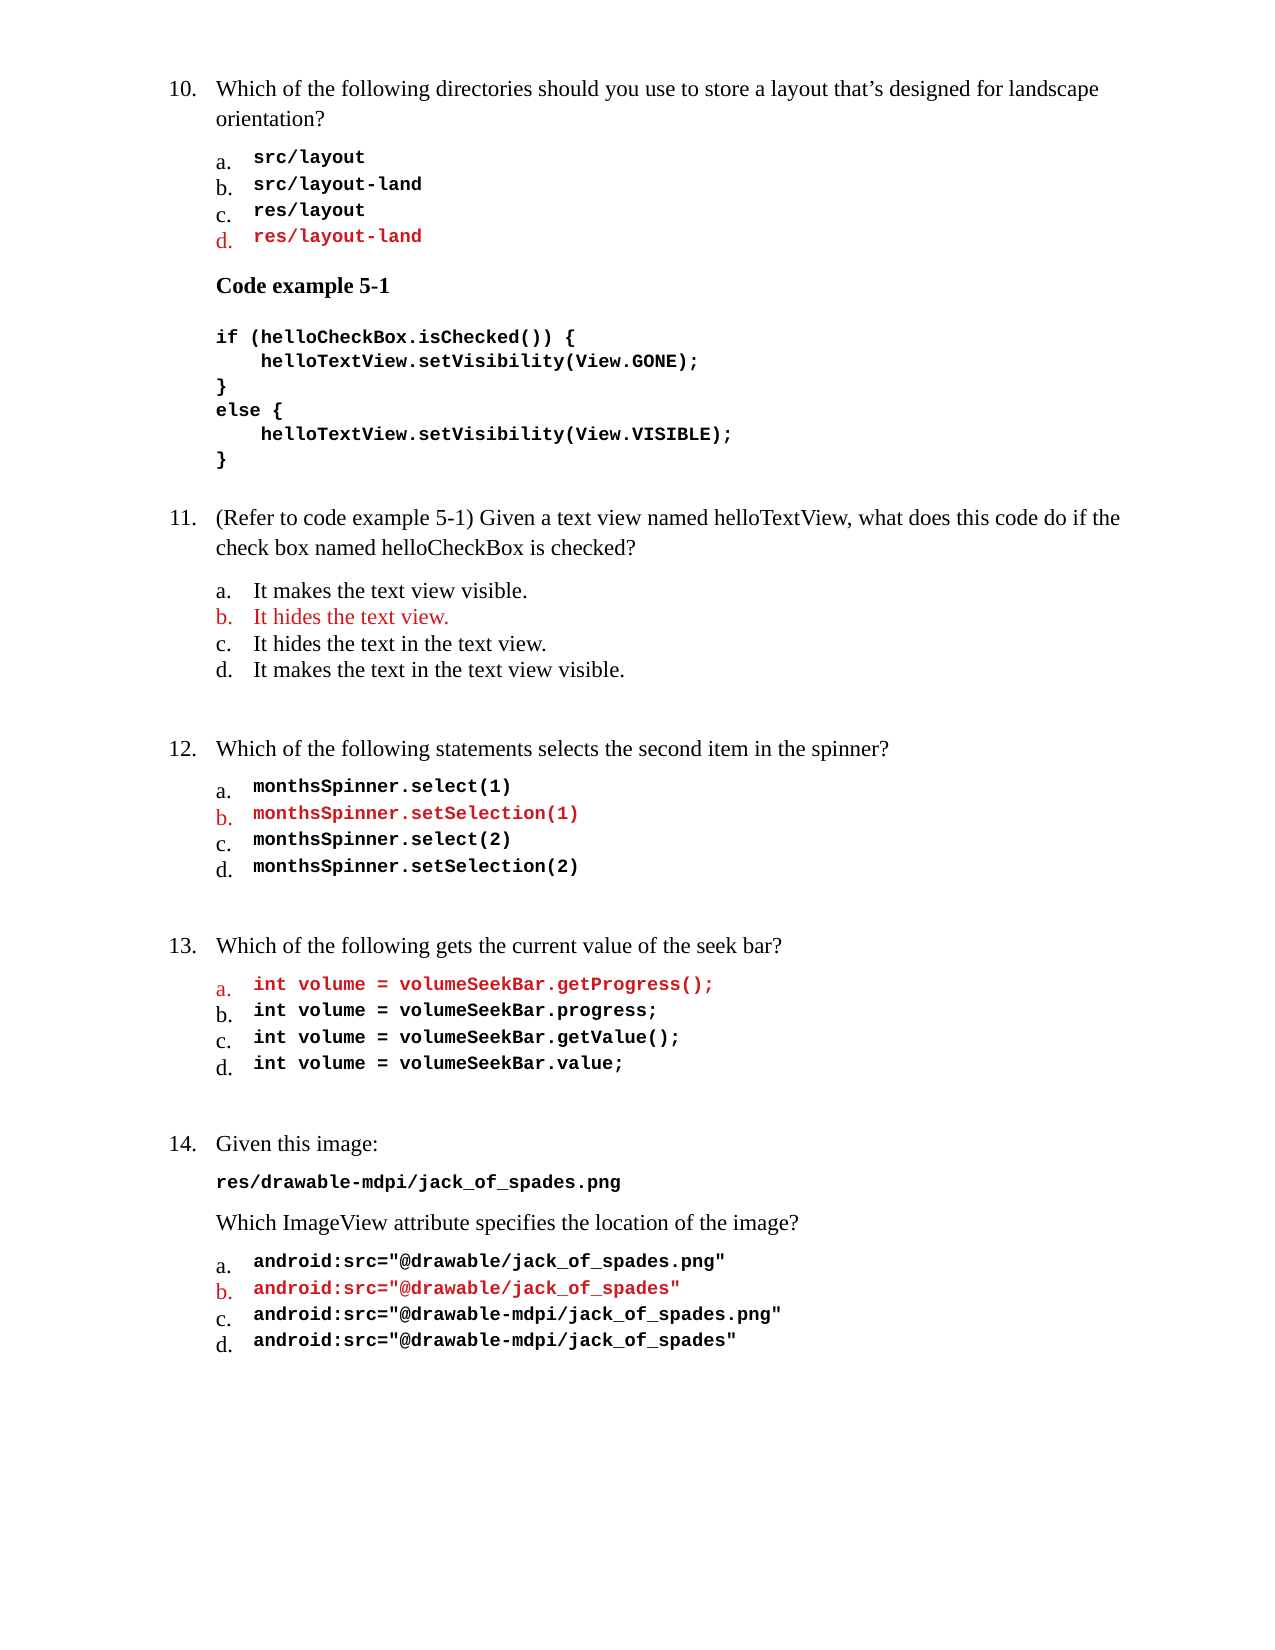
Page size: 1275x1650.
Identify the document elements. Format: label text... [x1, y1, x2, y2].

table_cell c. [211, 1305, 248, 1331]
text Code example 5-1 [216, 273, 1162, 299]
table_header int volume = volumeSeekBar.getProgress(); [249, 975, 1092, 1001]
text Which ImageView attribute specifies the location of the image? [216, 1209, 1162, 1236]
text 13. Which of the following gets the current value of the seek bar? [150, 932, 1162, 958]
text if (helloCheckBox.isChecked()) { [216, 328, 1162, 349]
text 10. Which of the following directories should you use to store a layout that’s designed for landscape orientation? [150, 75, 1162, 132]
table_cell d. [211, 656, 248, 682]
table_header monthsSpinner.select(1) [249, 777, 1092, 804]
table_cell int volume = volumeSeekBar.value; [249, 1054, 1092, 1080]
table_cell d. [211, 1331, 248, 1357]
table_header a. [211, 148, 248, 174]
table_cell c. [211, 630, 248, 656]
table_cell b. [211, 804, 248, 830]
table_cell It hides the text in the text view. [249, 630, 1092, 656]
text 12. Which of the following statements selects the second item in the spinner? [150, 734, 1162, 761]
table_cell int volume = volumeSeekBar.getValue(); [249, 1028, 1092, 1054]
table_cell src/layout-land [249, 174, 1092, 201]
table_header a. [211, 1252, 248, 1278]
table_header a. [211, 577, 248, 603]
table_header It makes the text view visible. [249, 577, 1092, 603]
table_header android:src="@drawable/jack_of_spades.png" [249, 1252, 1092, 1278]
table_cell int volume = volumeSeekBar.progress; [249, 1001, 1092, 1028]
table_cell android:src="@drawable-mdpi/jack_of_spades" [249, 1331, 1092, 1357]
table_cell c. [211, 1028, 248, 1054]
text } [216, 376, 1162, 398]
table_cell It makes the text in the text view visible. [249, 656, 1092, 682]
table_cell monthsSpinner.select(2) [249, 830, 1092, 856]
table_cell It hides the text view. [249, 603, 1092, 630]
table_cell b. [211, 1279, 248, 1305]
text 11. (Refer to code example 5-1) Given a text view named helloTextView, what does this code do if the check box named helloCheckBox is checked? [150, 504, 1162, 561]
table_cell monthsSpinner.setSelection(1) [249, 804, 1092, 830]
table_cell d. [211, 227, 248, 253]
text 14. Given this image: [150, 1130, 1162, 1156]
text helloTextView.setVisibility(View.VISIBLE); [216, 425, 1162, 446]
table_cell android:src="@drawable-mdpi/jack_of_spades.png" [249, 1305, 1092, 1331]
table_cell d. [211, 856, 248, 883]
table_cell d. [211, 1054, 248, 1080]
table_cell c. [211, 201, 248, 227]
table_cell b. [211, 603, 248, 630]
table_header a. [211, 975, 248, 1001]
table_header a. [211, 777, 248, 804]
table_cell res/layout-land [249, 227, 1092, 253]
table_cell monthsSpinner.setSelection(2) [249, 856, 1092, 883]
text else { [216, 401, 1162, 422]
table_cell android:src="@drawable/jack_of_spades" [249, 1279, 1092, 1305]
table_header src/layout [249, 148, 1092, 174]
table_cell res/layout [249, 201, 1092, 227]
text helloTextView.setVisibility(View.GONE); [216, 352, 1162, 373]
table_cell b. [211, 174, 248, 201]
text } [216, 449, 1162, 471]
text res/drawable-mdpi/jack_of_spades.png [216, 1172, 1162, 1194]
table_cell b. [211, 1001, 248, 1028]
table_cell c. [211, 830, 248, 856]
